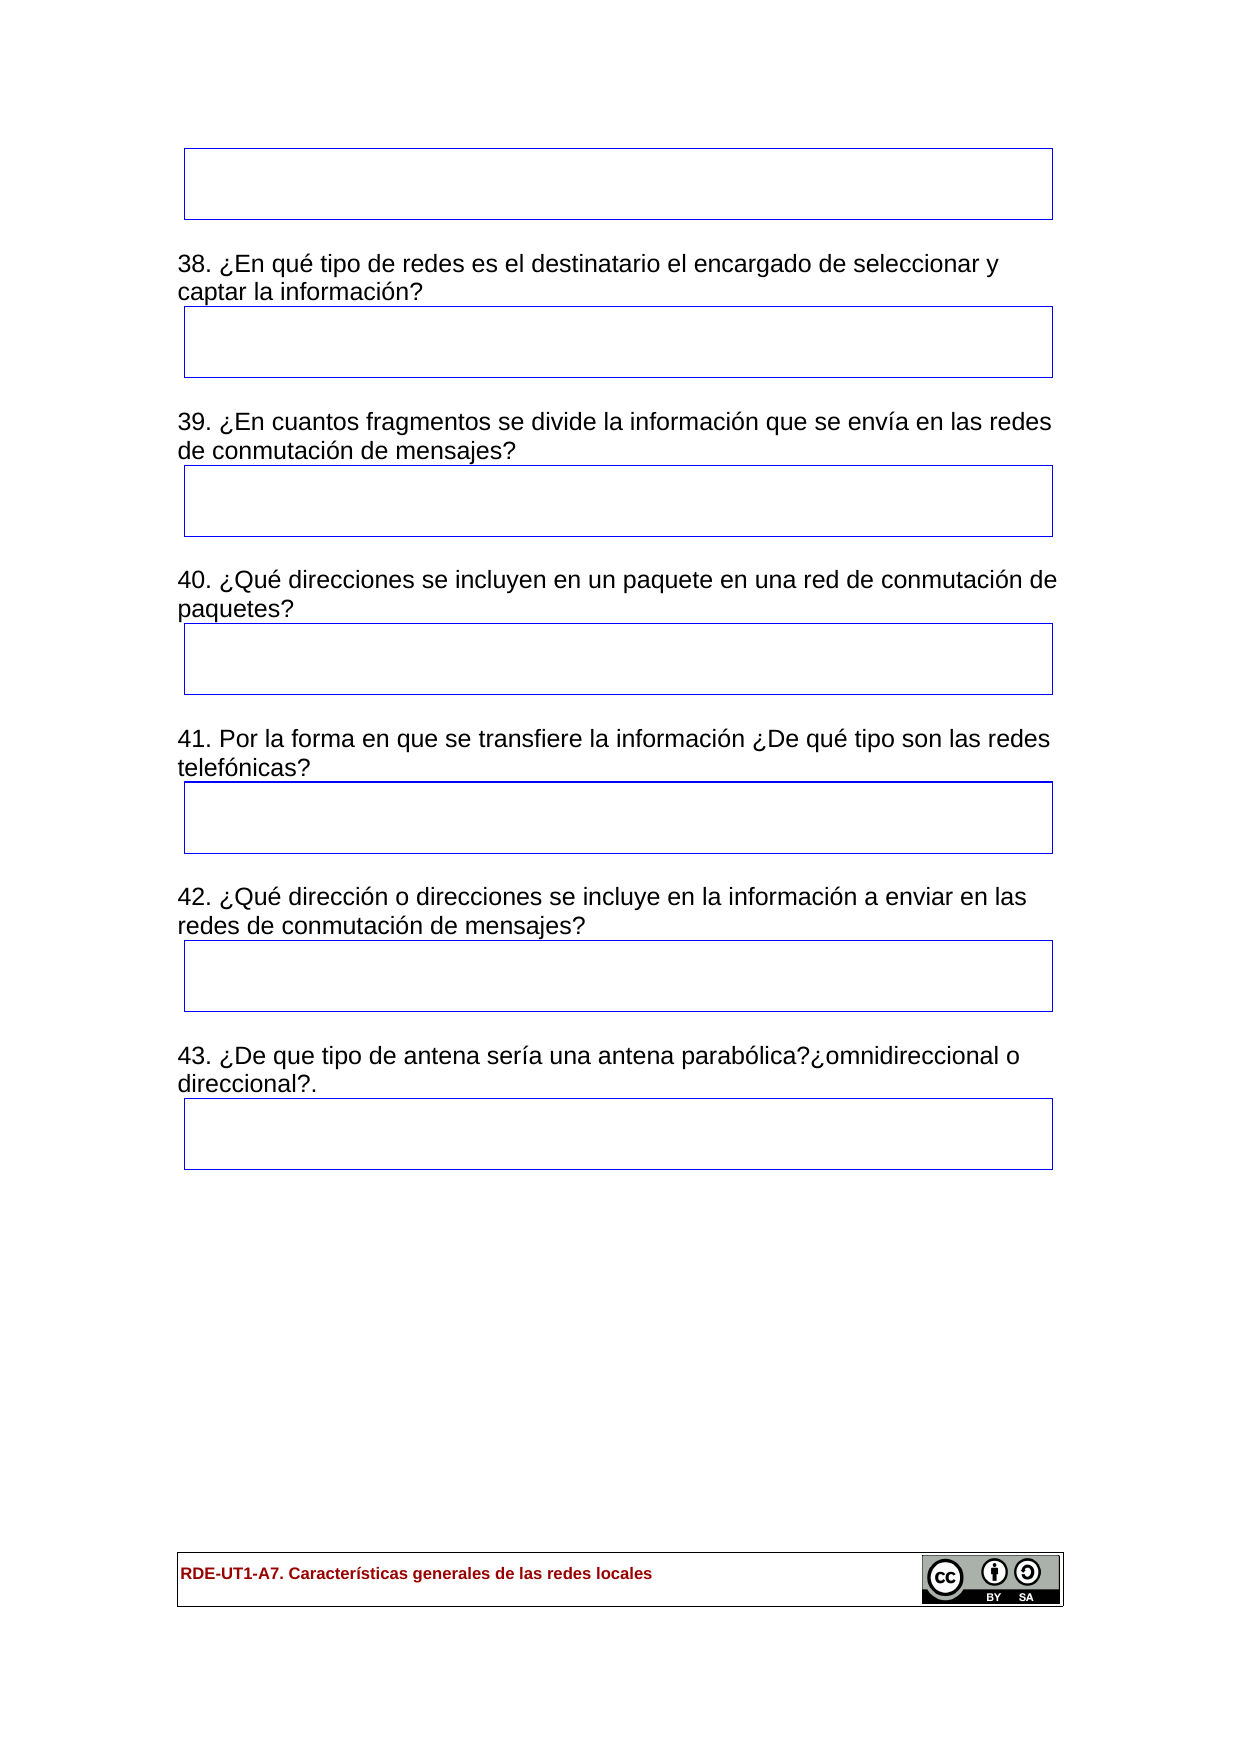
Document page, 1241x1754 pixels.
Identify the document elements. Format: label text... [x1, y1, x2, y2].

table_header [185, 624, 1052, 694]
table_header [185, 149, 1052, 219]
table_header [185, 941, 1052, 1011]
picture [922, 1555, 1060, 1604]
table_header [185, 783, 1052, 852]
text 38. ¿En qué tipo de redes es el destinatario el encargado de seleccionar y captar la información? [177, 248, 1063, 306]
text 41. Por la forma en que se transfiere la información ¿De qué tipo son las redes telefónicas? [177, 724, 1063, 781]
text 43. ¿De que tipo de antena sería una antena parabólica?¿omnidireccional o direccional?. [177, 1041, 1063, 1098]
table_header [185, 1099, 1052, 1169]
text 40. ¿Qué direcciones se incluyen en un paquete en una red de conmutación de paquetes? [177, 565, 1063, 623]
text 42. ¿Qué dirección o direcciones se incluye en la información a enviar en las redes de conmutación de mensajes? [177, 882, 1063, 940]
table_header [185, 466, 1052, 536]
table_header [185, 307, 1052, 377]
text 39. ¿En cuantos fragmentos se divide la información que se envía en las redes de conmutación de mensajes? [177, 407, 1063, 464]
